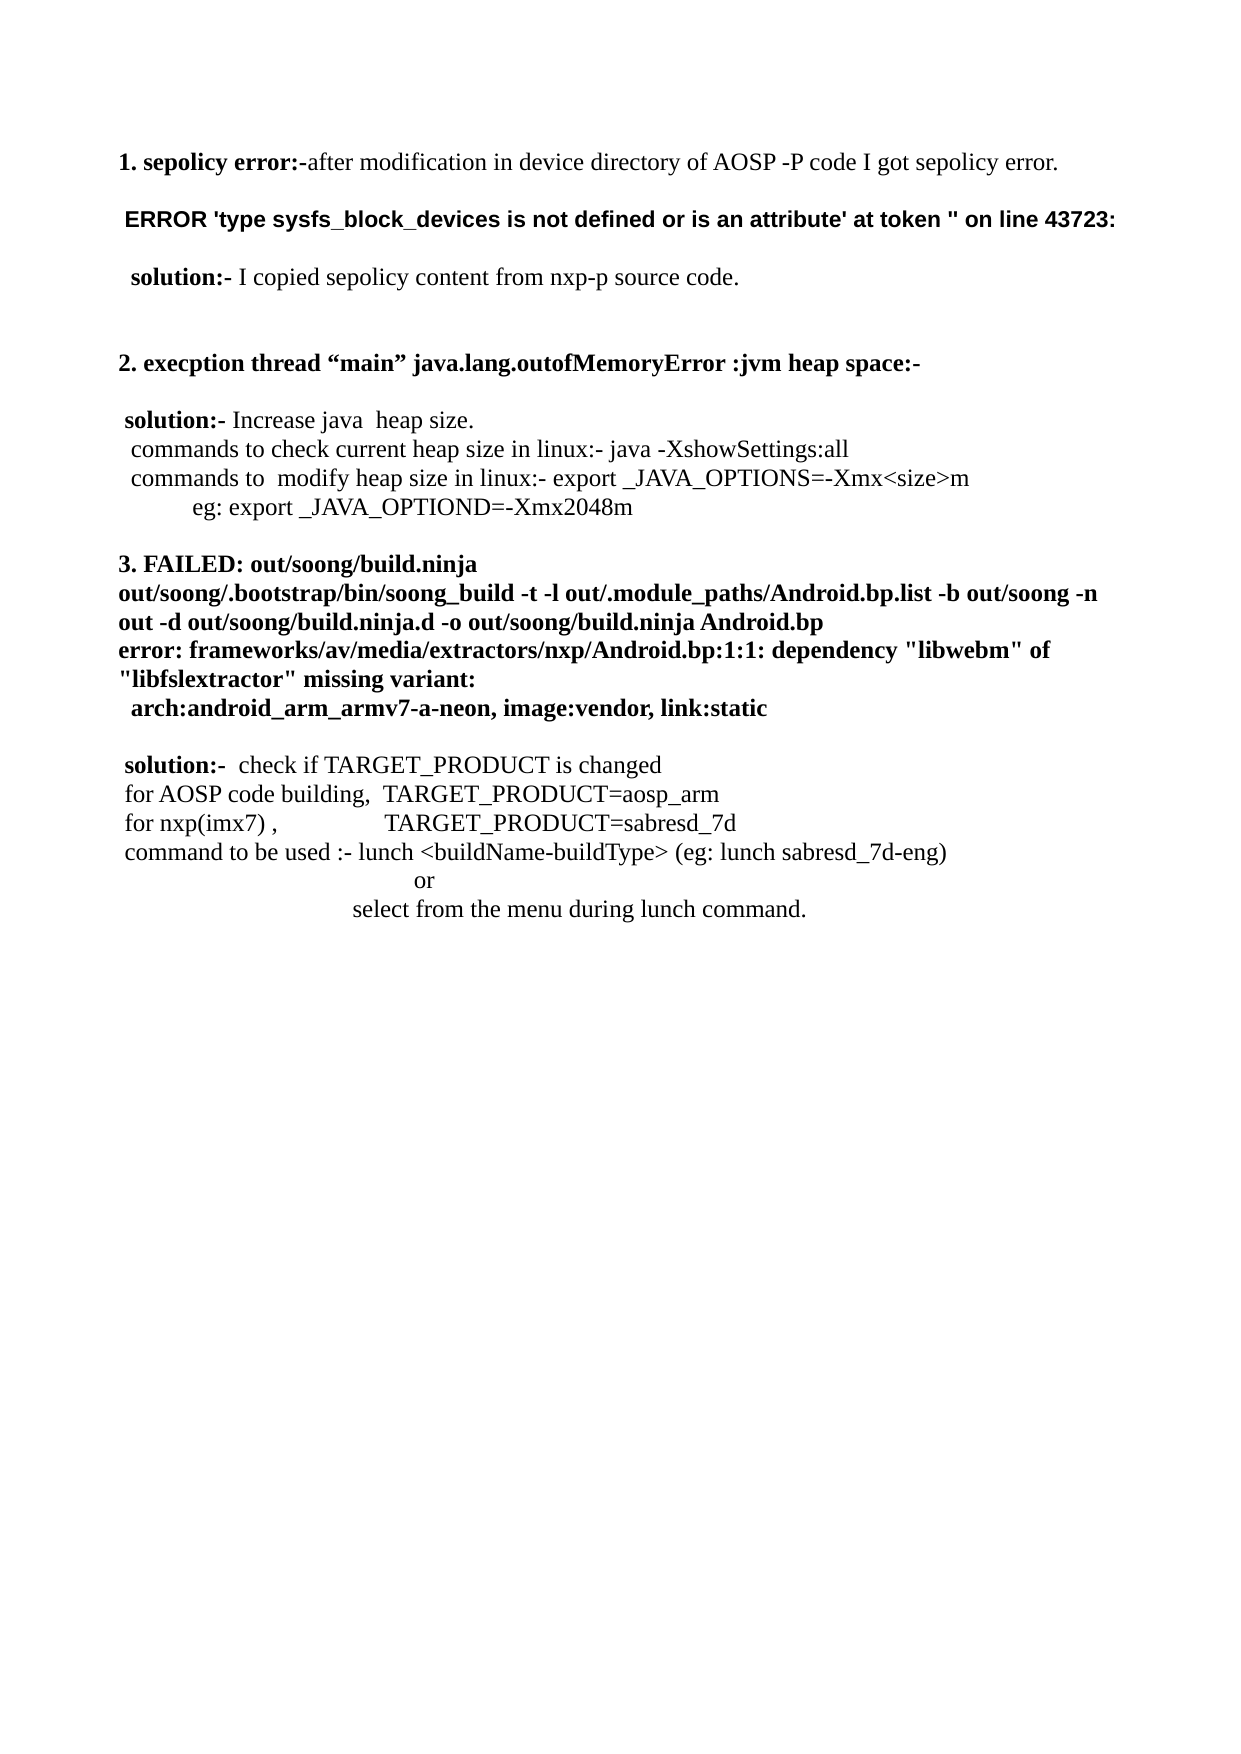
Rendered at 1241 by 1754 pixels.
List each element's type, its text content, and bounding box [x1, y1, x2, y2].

text 2. execption thread “main” java.lang.outofMemoryError :jvm heap space:- [118, 348, 1122, 377]
text error: frameworks/av/media/extractors/nxp/Android.bp:1:1: dependency "libwebm" of "libfslextractor" missing variant: [118, 636, 1122, 693]
text out/soong/.bootstrap/bin/soong_build -t -l out/.module_paths/Android.bp.list -b out/soong -n out -d out/soong/build.ninja.d -o out/soong/build.ninja Android.bp [118, 578, 1122, 636]
text solution:- Increase java heap size. [118, 406, 1122, 434]
text for nxp(imx7) , TARGET_PRODUCT=sabresd_7d [118, 808, 1122, 837]
text solution:- check if TARGET_PRODUCT is changed [118, 751, 1122, 779]
text command to be used :- lunch <buildName-buildType> (eg: lunch sabresd_7d-eng) [118, 837, 1122, 866]
text solution:- I copied sepolicy content from nxp-p source code. [118, 262, 1122, 291]
text commands to check current heap size in linux:- java -XshowSettings:all [118, 434, 1122, 463]
text or [118, 866, 1122, 894]
text for AOSP code building, TARGET_PRODUCT=aosp_arm [118, 779, 1122, 808]
text select from the menu during lunch command. [118, 894, 1122, 923]
text eg: export _JAVA_OPTIOND=-Xmx2048m [118, 492, 1122, 521]
text 3. FAILED: out/soong/build.ninja [118, 549, 1122, 578]
text commands to modify heap size in linux:- export _JAVA_OPTIONS=-Xmx<size>m [118, 463, 1122, 492]
text arch:android_arm_armv7-a-neon, image:vendor, link:static [118, 693, 1122, 722]
text 1. sepolicy error:-after modification in device directory of AOSP -P code I got sepolicy error. [118, 147, 1122, 176]
text ERROR 'type sysfs_block_devices is not defined or is an attribute' at token '' on line 43723: [118, 204, 1122, 233]
